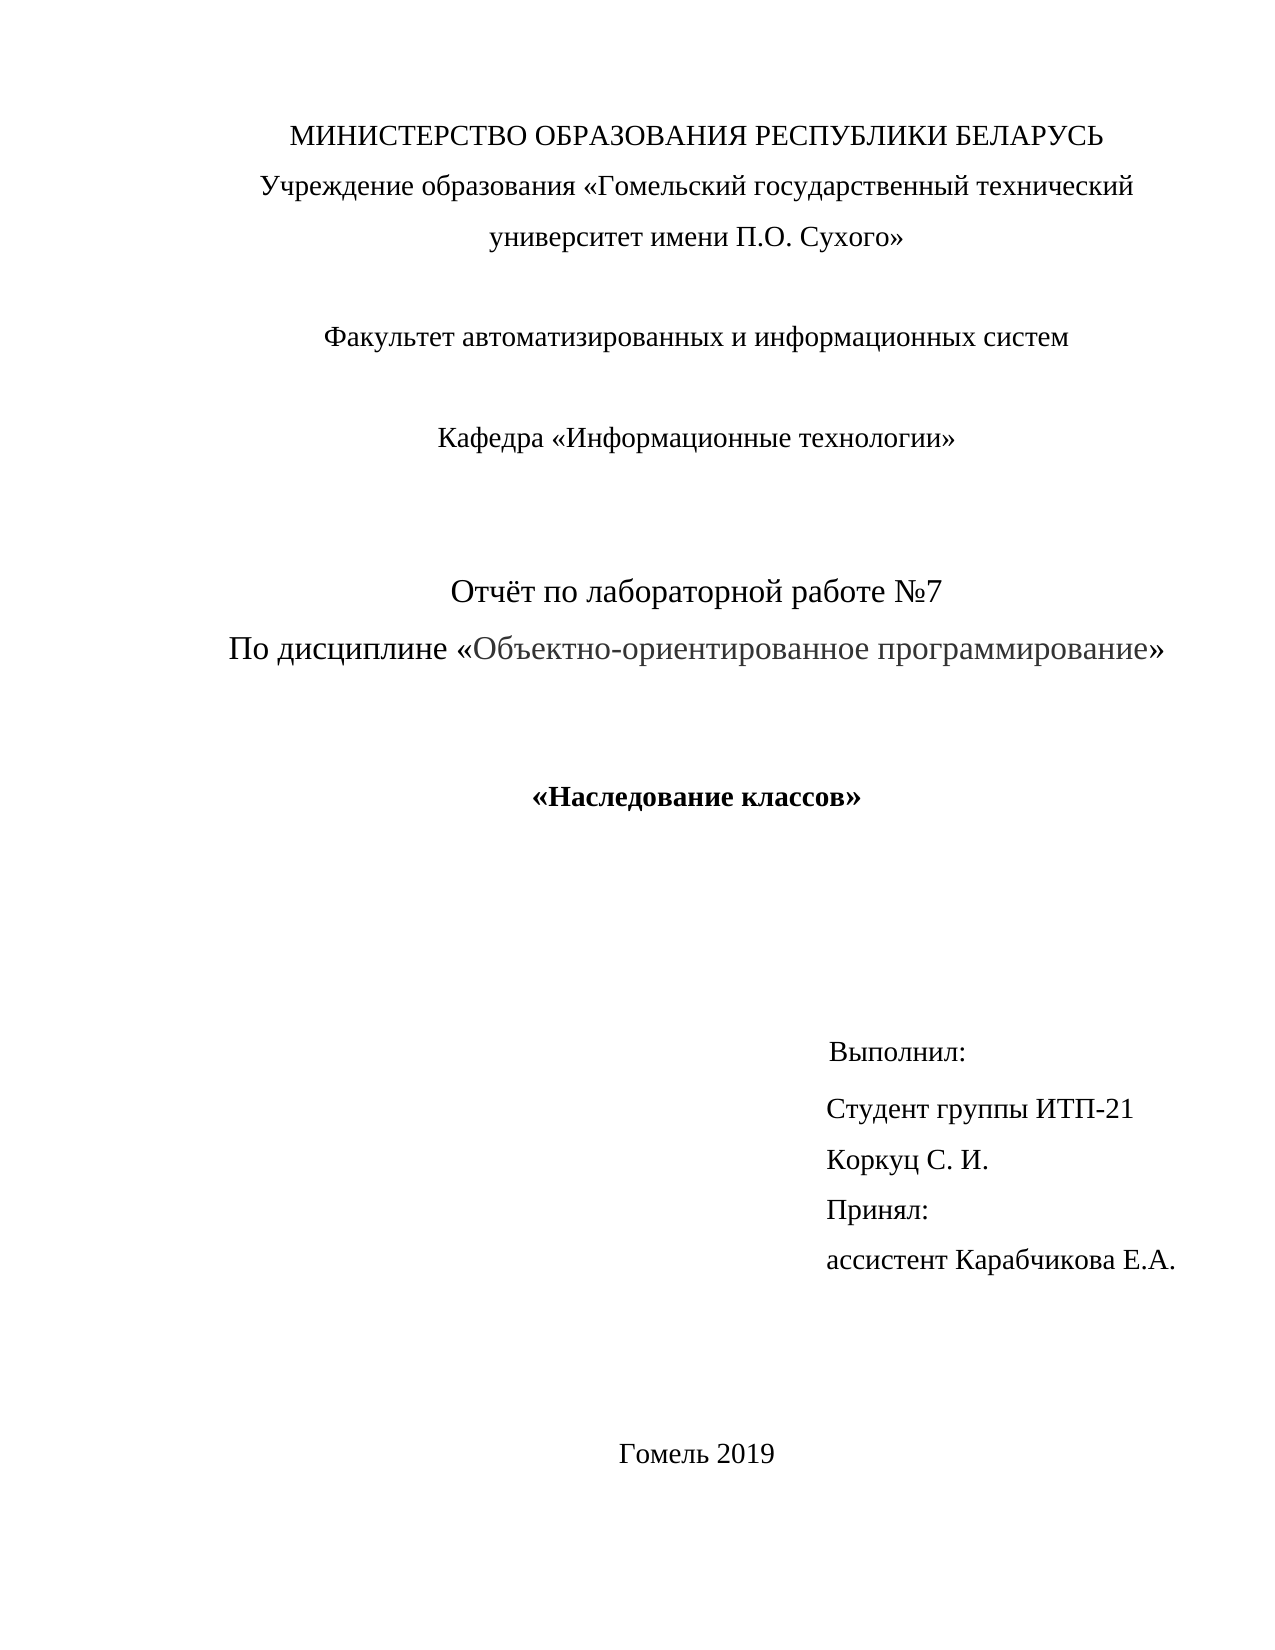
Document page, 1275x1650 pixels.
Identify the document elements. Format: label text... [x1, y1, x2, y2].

text МИНИСТЕРСТВО ОБРАЗОВАНИЯ РЕСПУБЛИКИ БЕЛАРУСЬ [177, 118, 1216, 152]
text По дисциплине «Объектно-ориентированное программирование» [177, 628, 1216, 667]
text университет имени П.О. Сухого» [177, 219, 1216, 252]
text Коркуц С. И. [177, 1142, 1216, 1175]
text Принял: [177, 1192, 1216, 1226]
text Отчёт по лабораторной работе №7 [177, 571, 1216, 609]
text «Наследование классов» [177, 775, 1216, 814]
text Гомель 2019 [177, 1437, 1216, 1470]
text Учреждение образования «Гомельский государственный технический [177, 168, 1216, 202]
text ассистент Карабчикова Е.А. [177, 1242, 1216, 1276]
text Выполнил: [177, 1034, 1216, 1068]
text Кафедра «Информационные технологии» [177, 420, 1216, 453]
text Студент группы ИТП-21 [177, 1092, 1216, 1125]
text Факультет автоматизированных и информационных систем [177, 319, 1216, 353]
